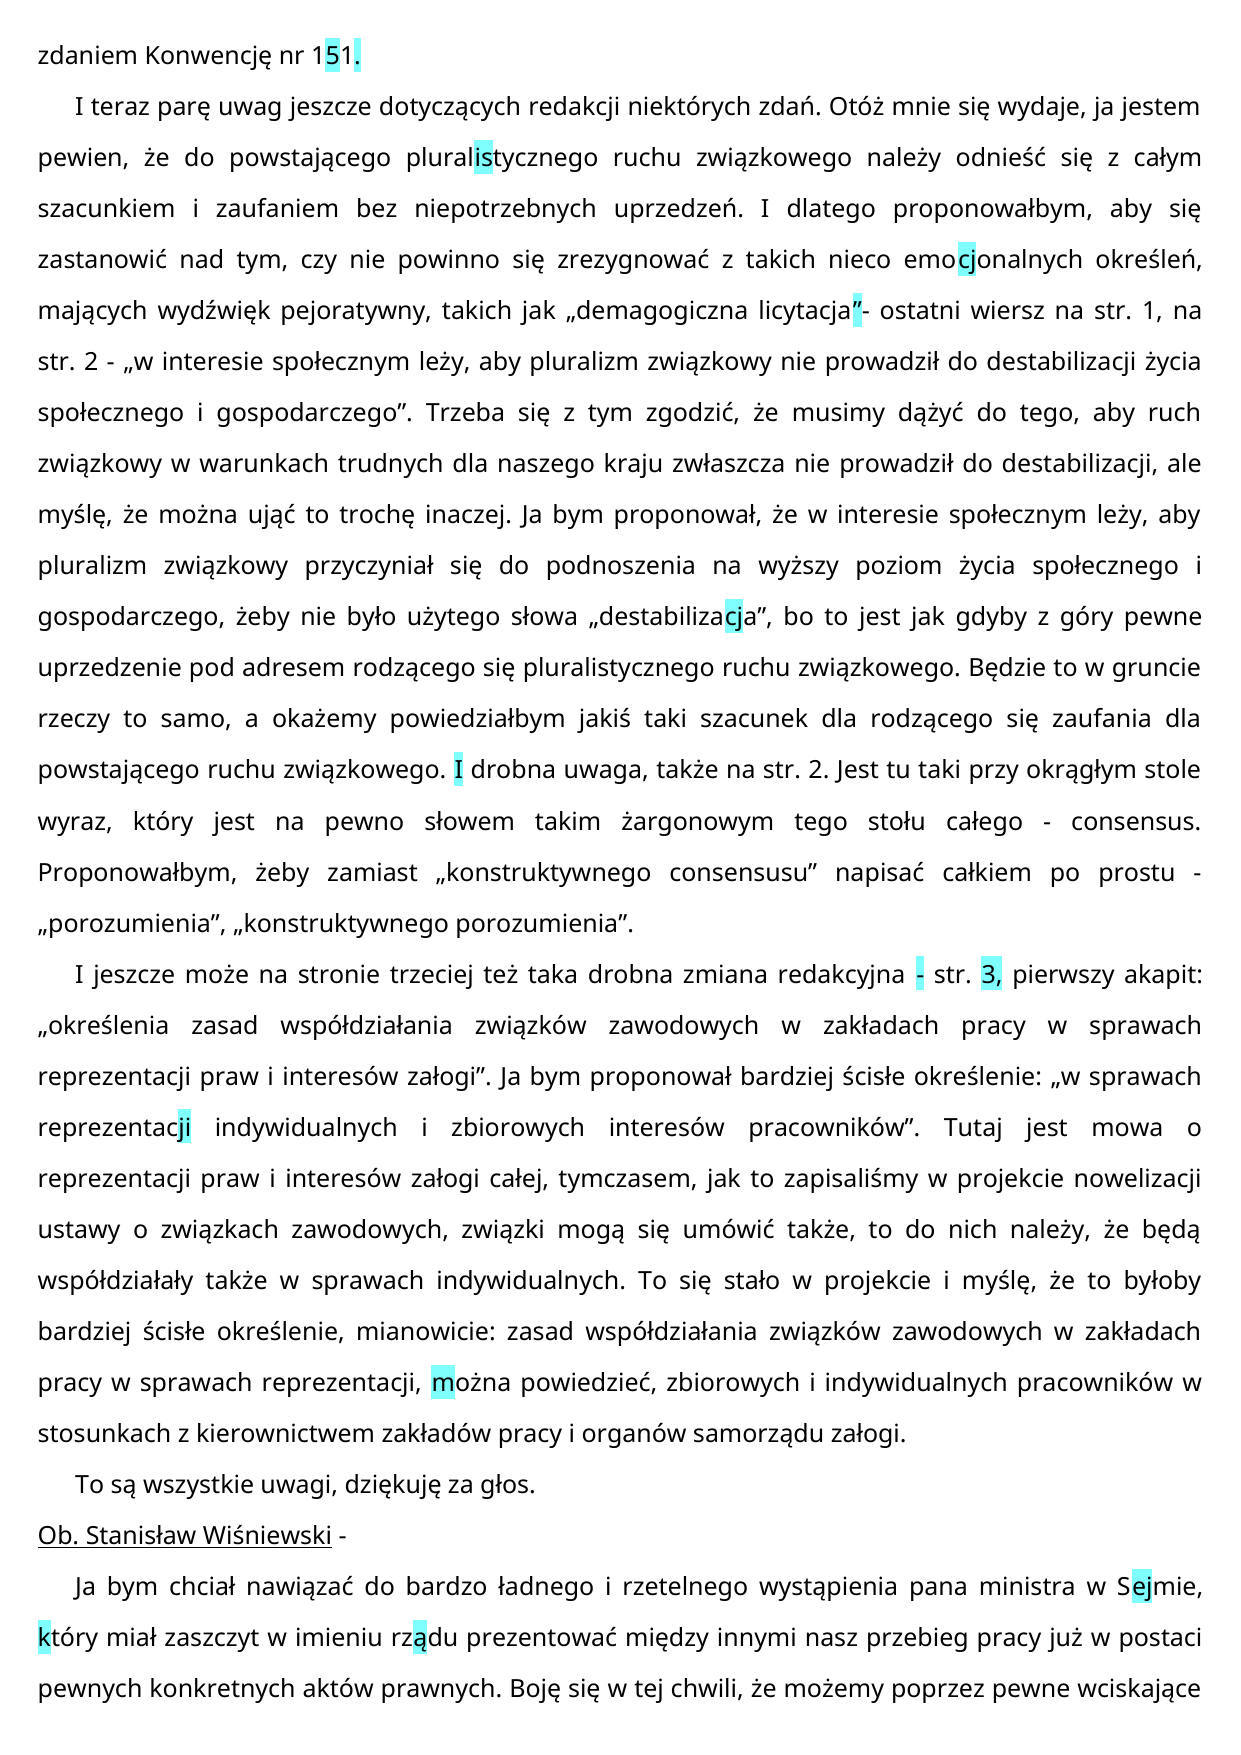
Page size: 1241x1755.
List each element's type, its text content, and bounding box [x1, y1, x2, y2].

text zdaniem Konwencję nr 151. [37, 37, 1203, 72]
text Ja bym chciał nawiązać do bardzo ładnego i rzetelnego wystąpienia pana ministra w Sejmie, który miał zaszczyt w imieniu rządu prezentować między innymi nasz przebieg pracy już w postaci pewnych konkretnych aktów prawnych. Boję się w tej chwili, że możemy poprzez pewne wciskające [37, 1569, 1203, 1705]
text I teraz parę uwag jeszcze dotyczących redakcji niektórych zdań. Otóż mnie się wydaje, ja jestem pewien, że do powstającego pluralistycznego ruchu związkowego należy odnieść się z całym szacunkiem i zaufaniem bez niepotrzebnych uprzedzeń. I dlatego proponowałbym, aby się zastanowić nad tym, czy nie powinno się zrezygnować z takich nieco emocjonalnych określeń, mających wydźwięk pejoratywny, takich jak „demagogiczna licytacja”- ostatni wiersz na str. 1, na str. 2 - „w interesie społecznym leży, aby pluralizm związkowy nie prowadził do destabilizacji życia społecznego i gospodarczego”. Trzeba się z tym zgodzić, że musimy dążyć do tego, aby ruch związkowy w warunkach trudnych dla naszego kraju zwłaszcza nie prowadził do destabilizacji, ale myślę, że można ująć to trochę inaczej. Ja bym proponował, że w interesie społecznym leży, aby pluralizm związkowy przyczyniał się do podnoszenia na wyższy poziom życia społecznego i gospodarczego, żeby nie było użytego słowa „destabilizacja”, bo to jest jak gdyby z góry pewne uprzedzenie pod adresem rodzącego się pluralistycznego ruchu związkowego. Będzie to w gruncie rzeczy to samo, a okażemy powiedziałbym jakiś taki szacunek dla rodzącego się zaufania dla powstającego ruchu związkowego. I drobna uwaga, także na str. 2. Jest tu taki przy okrągłym stole wyraz, który jest na pewno słowem takim żargonowym tego stołu całego - consensus. Proponowałbym, żeby zamiast „konstruktywnego consensusu” napisać całkiem po prostu - „porozumienia”, „konstruktywnego porozumienia”. [37, 88, 1203, 939]
text Ob. Stanisław Wiśniewski - [37, 1518, 1203, 1552]
text To są wszystkie uwagi, dziękuję za głos. [37, 1467, 1203, 1501]
text I jeszcze może na stronie trzeciej też taka drobna zmiana redakcyjna - str. 3, pierwszy akapit: „określenia zasad współdziałania związków zawodowych w zakładach pracy w sprawach reprezentacji praw i interesów załogi”. Ja bym proponował bardziej ścisłe określenie: „w sprawach reprezentacji indywidualnych i zbiorowych interesów pracowników”. Tutaj jest mowa o reprezentacji praw i interesów załogi całej, tymczasem, jak to zapisaliśmy w projekcie nowelizacji ustawy o związkach zawodowych, związki mogą się umówić także, to do nich należy, że będą współdziałały także w sprawach indywidualnych. To się stało w projekcie i myślę, że to byłoby bardziej ścisłe określenie, mianowicie: zasad współdziałania związków zawodowych w zakładach pracy w sprawach reprezentacji, można powiedzieć, zbiorowych i indywidualnych pracowników w stosunkach z kierownictwem zakładów pracy i organów samorządu załogi. [37, 956, 1203, 1450]
